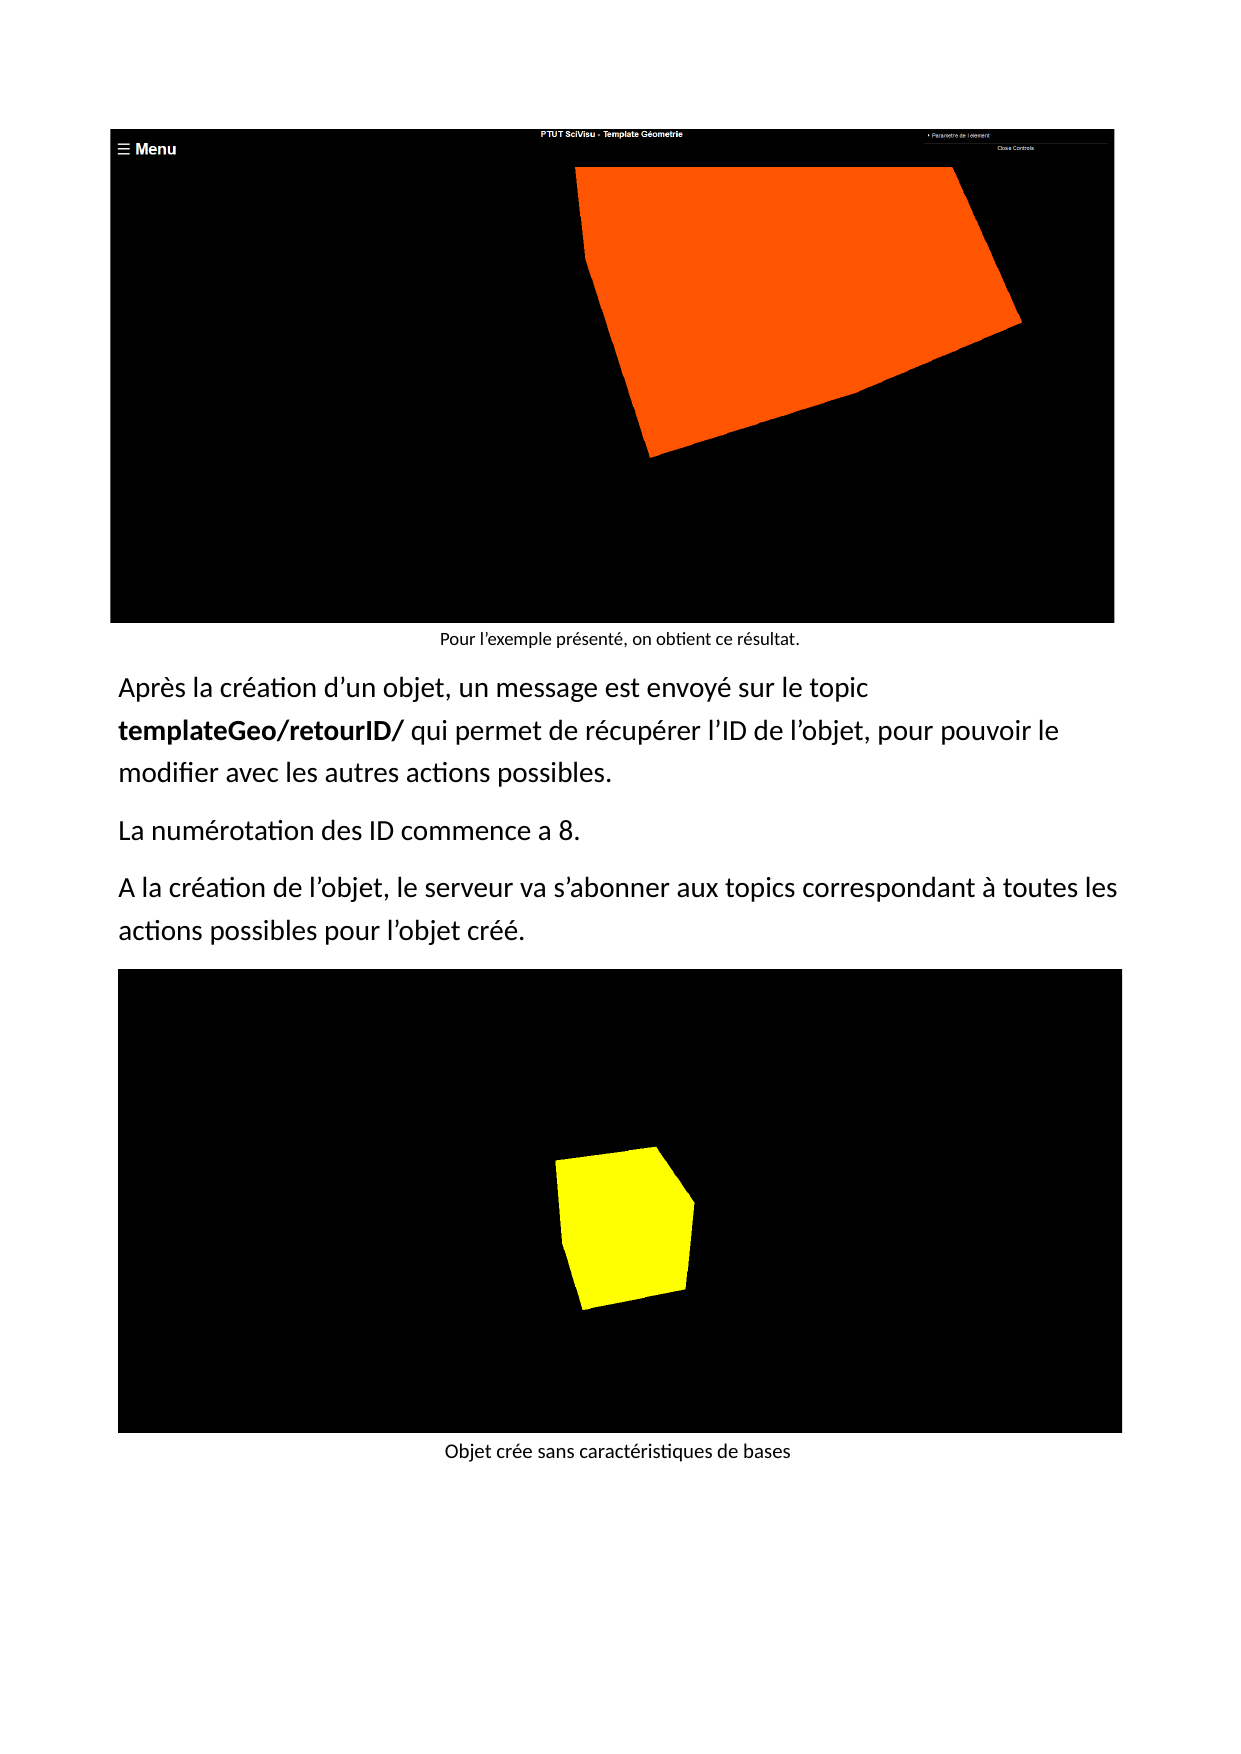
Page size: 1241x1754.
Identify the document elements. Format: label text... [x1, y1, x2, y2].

text A la création de l’objet, le serveur va s’abonner aux topics correspondant à toutes les actions possibles pour l’objet créé. [118, 869, 1122, 947]
picture [110, 129, 1115, 623]
text Après la création d’un objet, un message est envoyé sur le topic templateGeo/retourID/ qui permet de récupérer l’ID de l’objet, pour pouvoir le modifier avec les autres actions possibles. [118, 669, 1122, 790]
text Objet crée sans caractéristiques de bases [118, 1433, 1122, 1463]
text La numérotation des ID commence a 8. [118, 812, 1122, 847]
text Pour l’exemple présenté, on obtient ce résultat. [118, 118, 1122, 650]
picture [118, 969, 1123, 1433]
